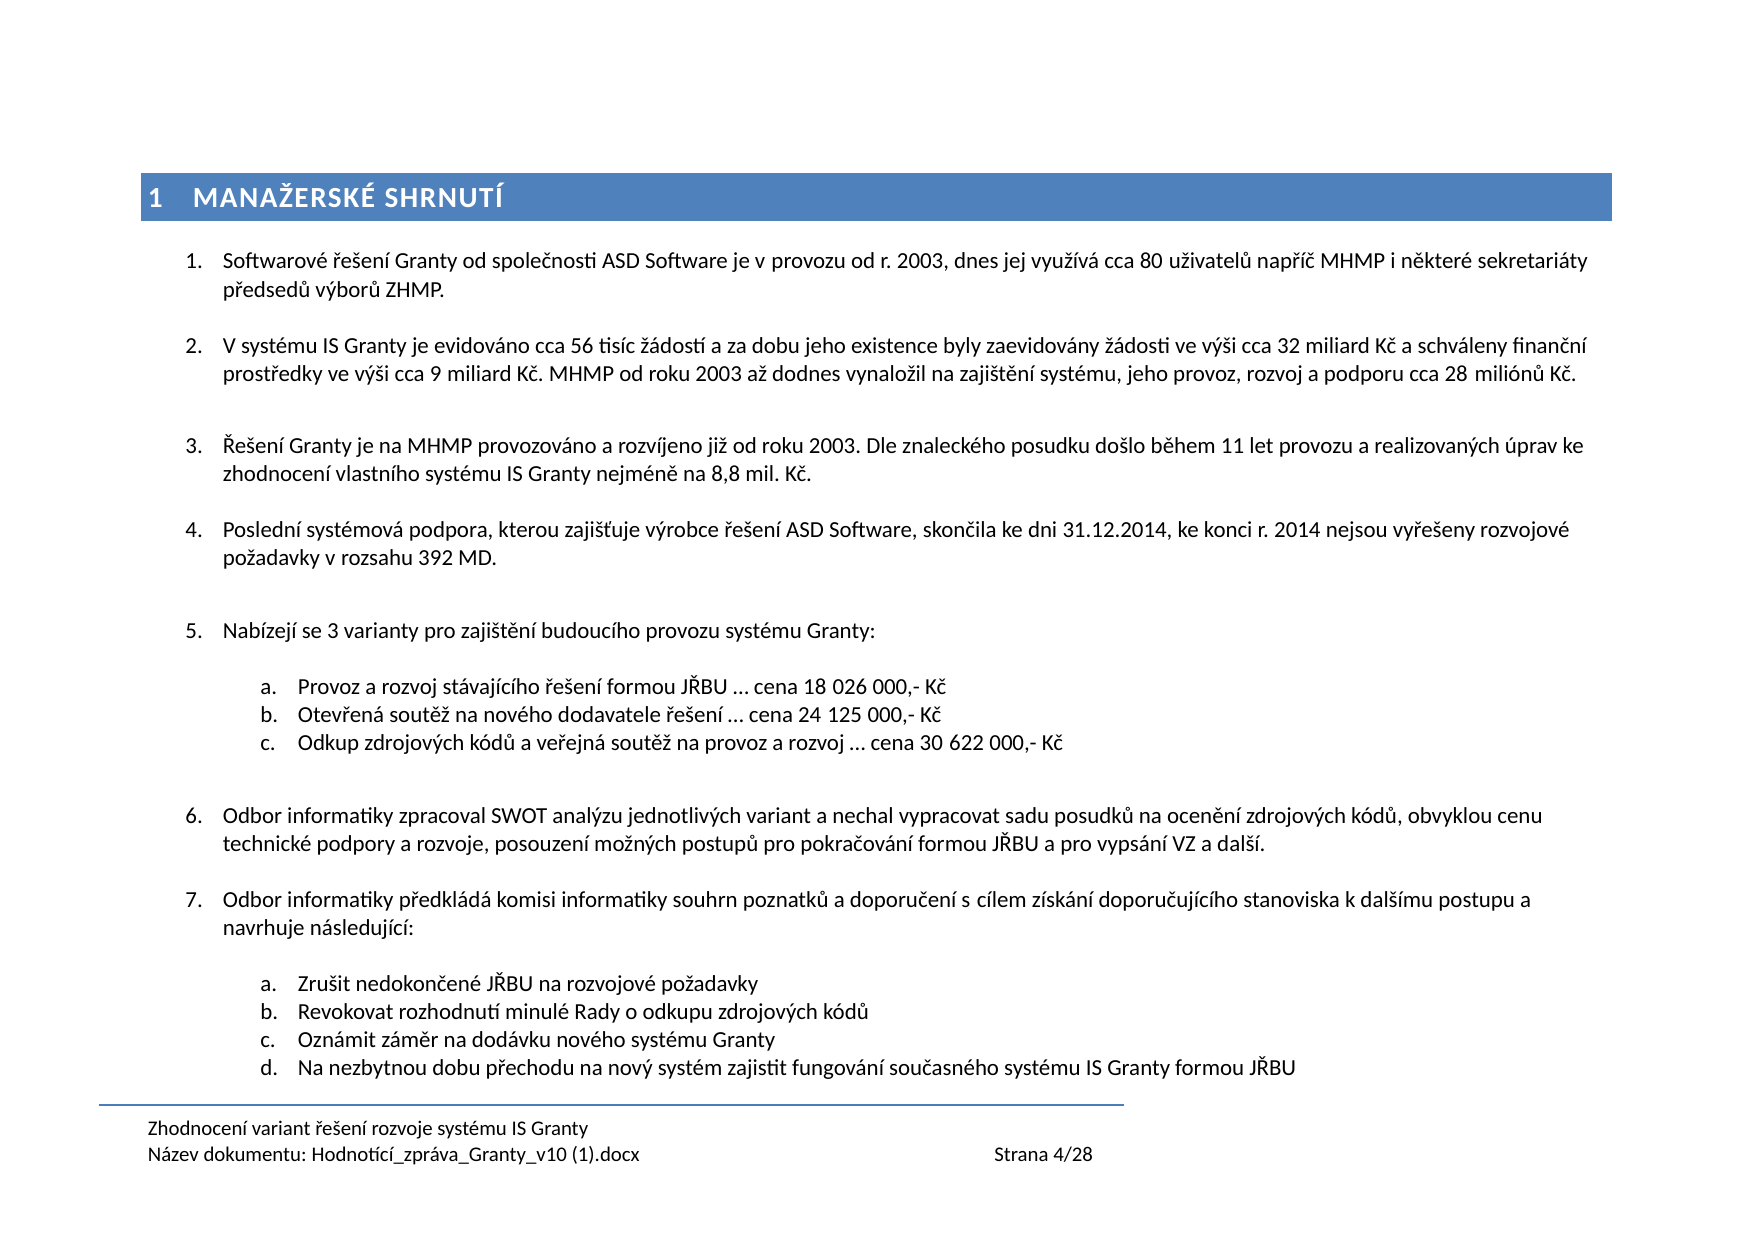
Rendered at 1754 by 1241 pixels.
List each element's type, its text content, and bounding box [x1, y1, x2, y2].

list Na nezbytnou dobu přechodu na nový systém zajistit fungování současného systému IS Granty formou JŘBU [260, 1053, 1606, 1081]
list Zrušit nedokončené JŘBU na rozvojové požadavky [260, 969, 1606, 997]
list Odbor informatiky zpracoval SWOT analýzu jednotlivých variant a nechal vypracovat sadu posudků na ocenění zdrojových kódů, obvyklou cenu technické podpory a rozvoje, posouzení možných postupů pro pokračování formou JŘBU a pro vypsání VZ a další. [185, 801, 1606, 857]
list Poslední systémová podpora, kterou zajišťuje výrobce řešení ASD Software, skončila ke dni 31.12.2014, ke konci r. 2014 nejsou vyřešeny rozvojové požadavky v rozsahu 392 MD. [185, 516, 1606, 572]
list Řešení Granty je na MHMP provozováno a rozvíjeno již od roku 2003. Dle znaleckého posudku došlo během 11 let provozu a realizovaných úprav ke zhodnocení vlastního systému IS Granty nejméně na 8,8 mil. Kč. [185, 431, 1606, 487]
list Nabízejí se 3 varianty pro zajištění budoucího provozu systému Granty: [185, 616, 1606, 644]
list Softwarové řešení Granty od společnosti ASD Software je v provozu od r. 2003, dnes jej využívá cca 80 uživatelů napříč MHMP i některé sekretariáty předsedů výborů ZHMP. [185, 247, 1606, 303]
list Odbor informatiky předkládá komisi informatiky souhrn poznatků a doporučení s cílem získání doporučujícího stanoviska k dalšímu postupu a navrhuje následující: [185, 885, 1606, 941]
list Provoz a rozvoj stávajícího řešení formou JŘBU … cena 18 026 000,- Kč [260, 672, 1606, 700]
list Oznámit záměr na dodávku nového systému Granty [260, 1025, 1606, 1053]
list Revokovat rozhodnutí minulé Rady o odkupu zdrojových kódů [260, 997, 1606, 1025]
list Odkup zdrojových kódů a veřejná soutěž na provoz a rozvoj … cena 30 622 000,- Kč [260, 728, 1606, 756]
list Otevřená soutěž na nového dodavatele řešení … cena 24 125 000,- Kč [260, 700, 1606, 728]
subtitle MANAŽERSKÉ SHRNUTÍ [148, 179, 1606, 215]
list V systému IS Granty je evidováno cca 56 tisíc žádostí a za dobu jeho existence byly zaevidovány žádosti ve výši cca 32 miliard Kč a schváleny finanční prostředky ve výši cca 9 miliard Kč. MHMP od roku 2003 až dodnes vynaložil na zajištění systému, jeho provoz, rozvoj a podporu cca 28 miliónů Kč. [185, 331, 1606, 387]
